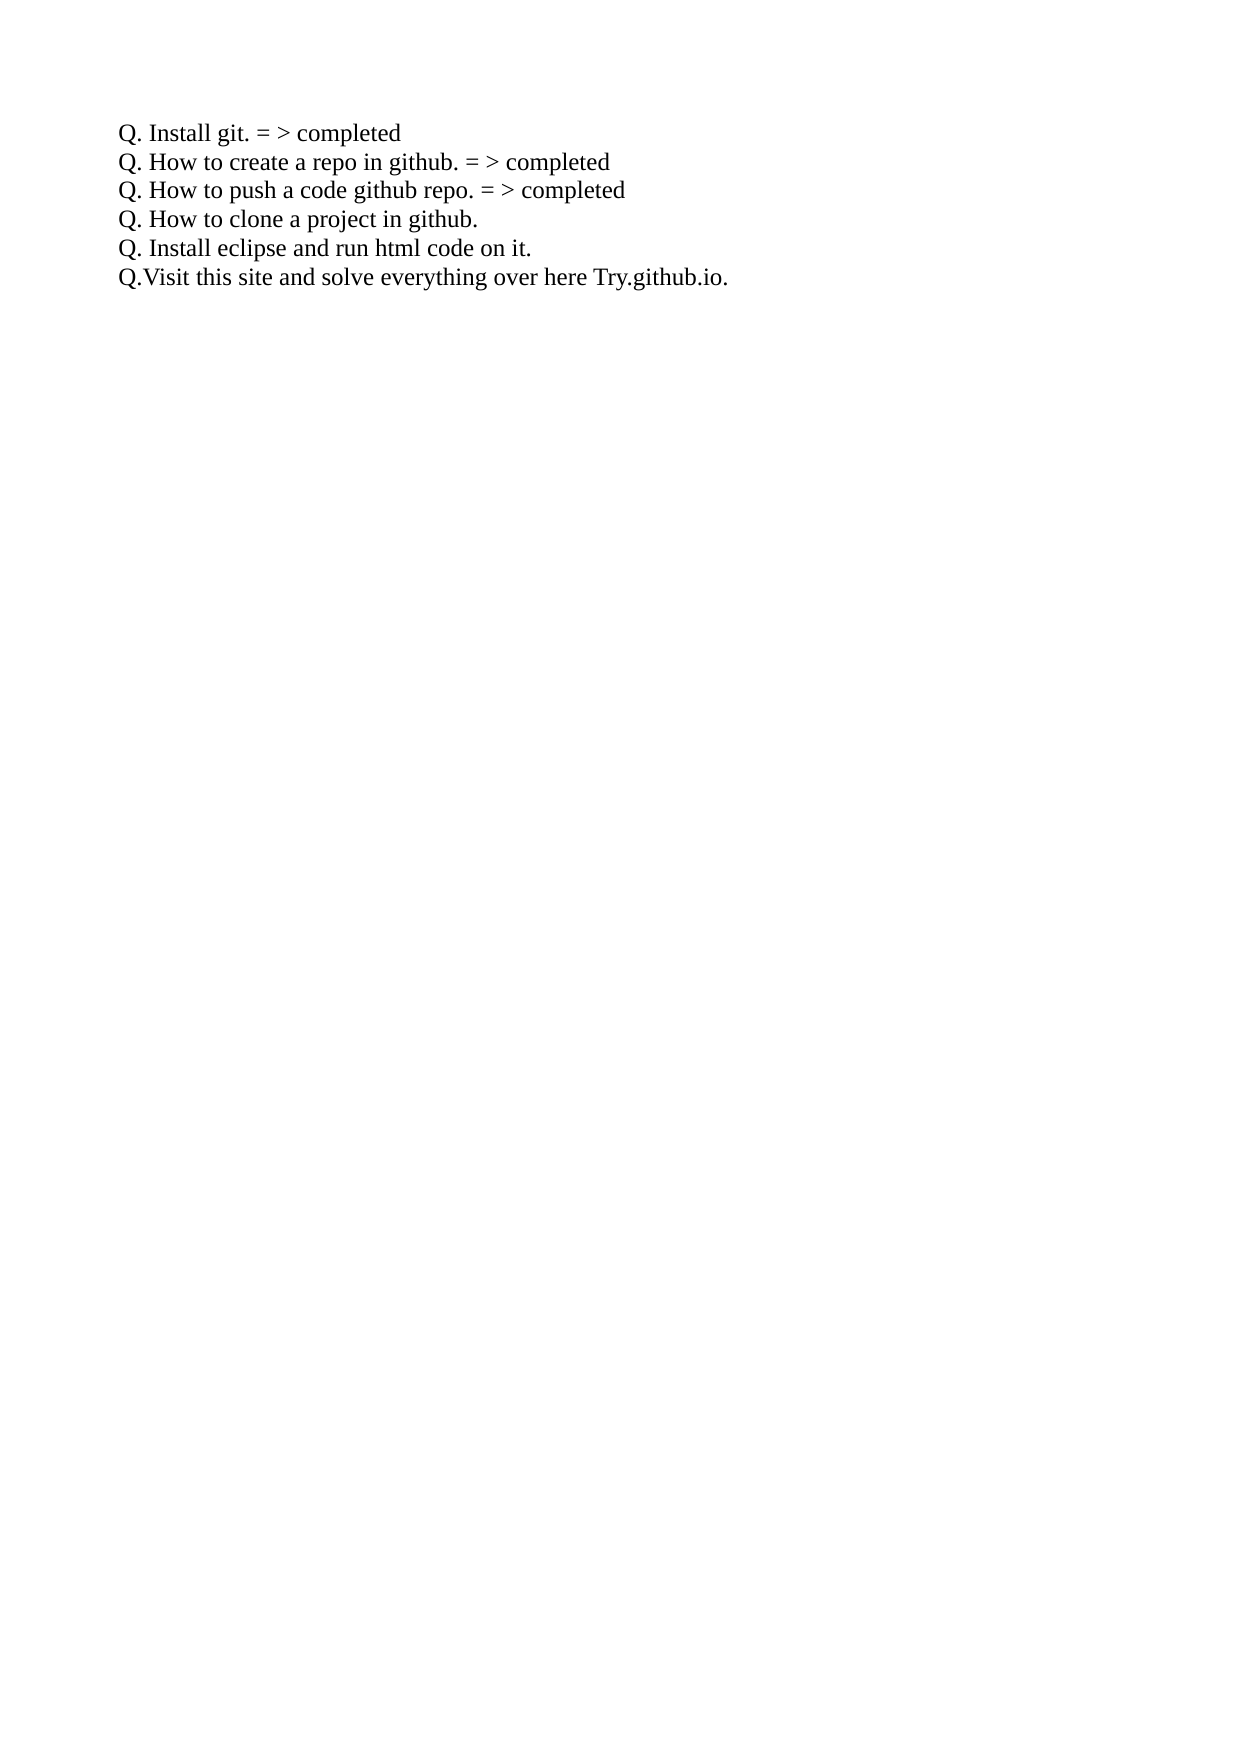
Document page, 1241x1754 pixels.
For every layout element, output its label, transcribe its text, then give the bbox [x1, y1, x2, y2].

text Q. How to clone a project in github. [118, 204, 1122, 233]
text Q. Install git. = > completed [118, 118, 1122, 147]
text Q. Install eclipse and run html code on it. [118, 233, 1122, 262]
text Q. How to create a repo in github. = > completed [118, 147, 1122, 176]
text Q.Visit this site and solve everything over here Try.github.io. [118, 262, 1122, 291]
text Q. How to push a code github repo. = > completed [118, 176, 1122, 204]
